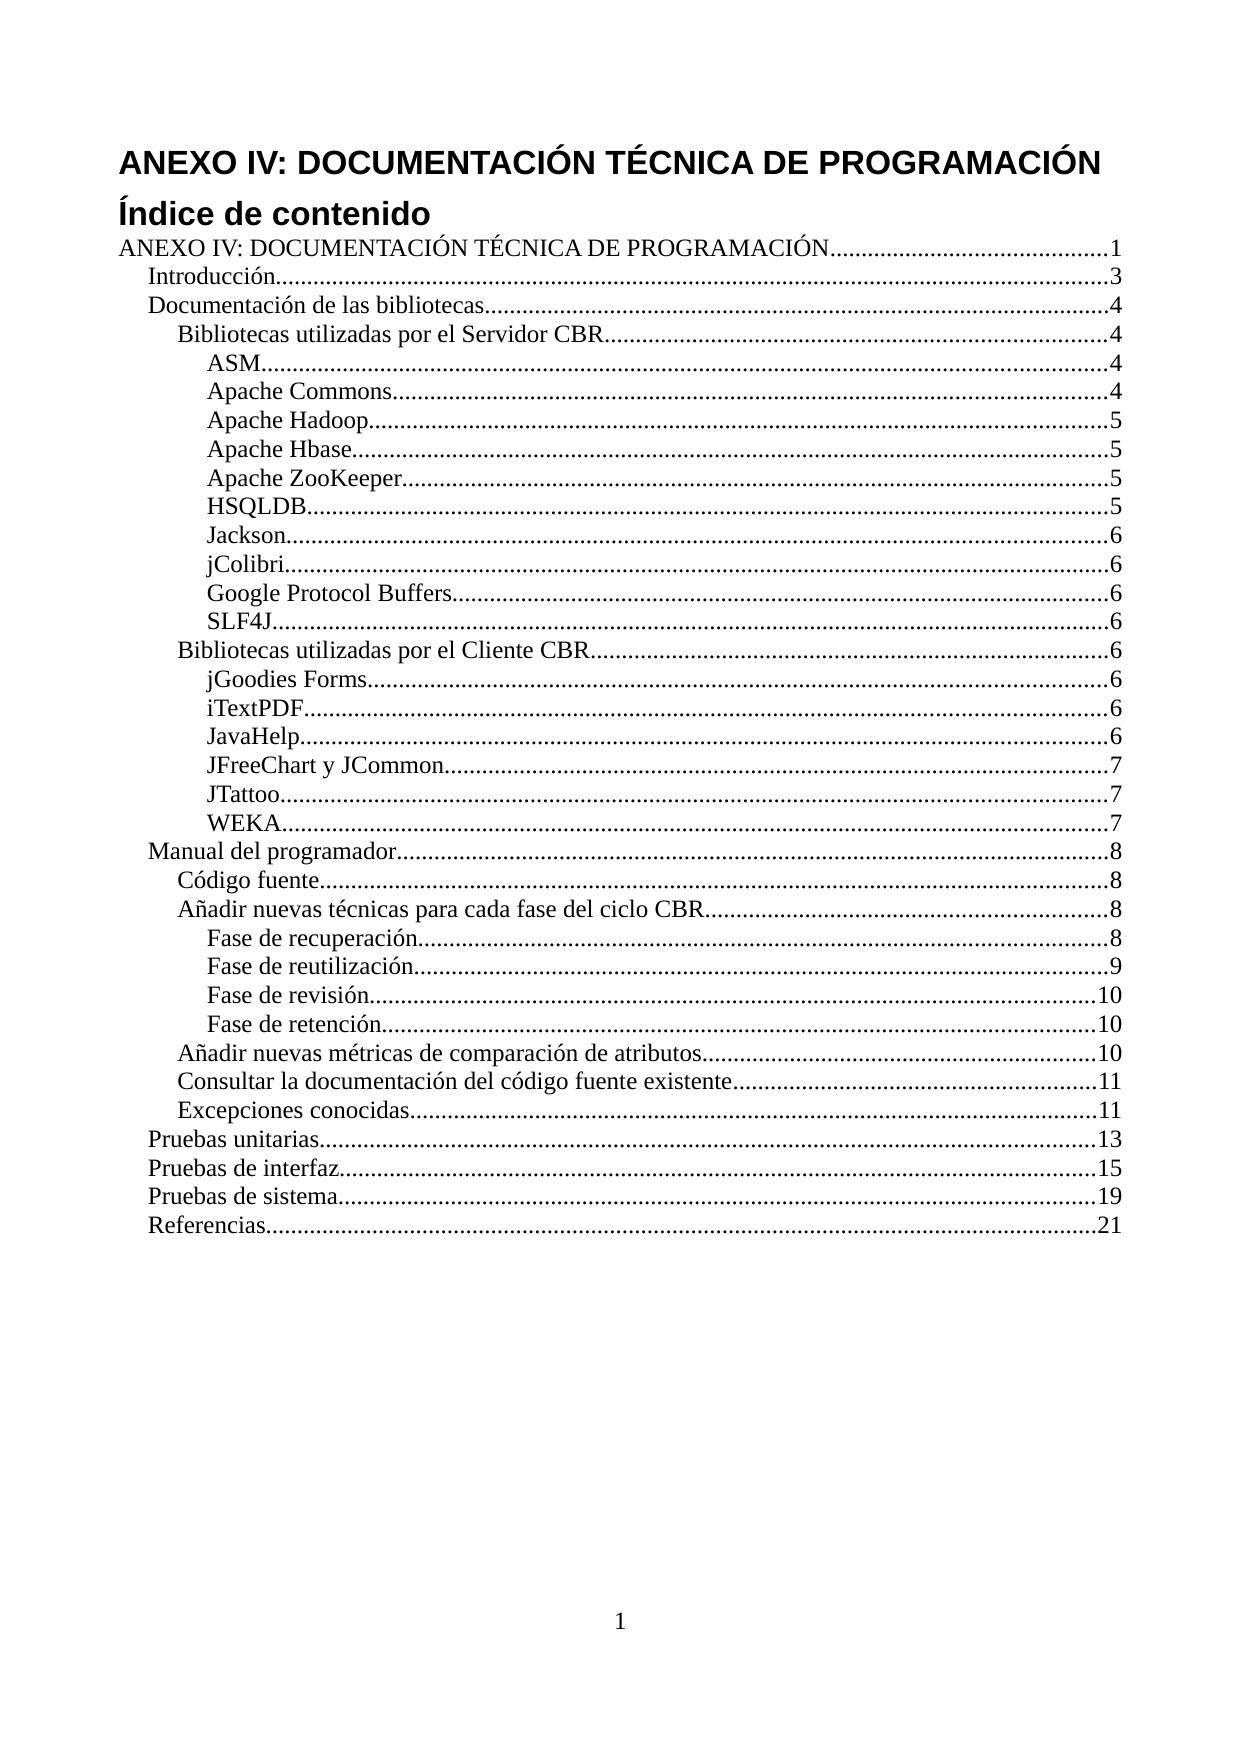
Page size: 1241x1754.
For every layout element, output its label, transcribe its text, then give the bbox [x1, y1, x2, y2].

subtitle ANEXO IV: DOCUMENTACIÓN TÉCNICA DE PROGRAMACIÓN [118, 143, 1122, 182]
text Añadir nuevas métricas de comparación de atributos 10 [177, 1038, 1122, 1066]
text Fase de recuperación 8 [207, 923, 1122, 951]
text Introducción 3 [148, 261, 1122, 290]
text HSQLDB 5 [207, 491, 1122, 520]
text Código fuente 8 [177, 865, 1122, 894]
text Apache Hbase 5 [207, 434, 1122, 463]
text Pruebas unitarias 13 [148, 1124, 1122, 1153]
text ASM 4 [207, 348, 1122, 376]
text Apache Commons 4 [207, 376, 1122, 405]
text Consultar la documentación del código fuente existente 11 [177, 1066, 1122, 1095]
text Fase de reutilización 9 [207, 951, 1122, 980]
text Documentación de las bibliotecas 4 [148, 290, 1122, 319]
text ANEXO IV: DOCUMENTACIÓN TÉCNICA DE PROGRAMACIÓN 1 [118, 233, 1122, 261]
text Pruebas de interfaz 15 [148, 1153, 1122, 1181]
text Google Protocol Buffers 6 [207, 578, 1122, 606]
text Referencias 21 [148, 1210, 1122, 1239]
text Fase de revisión 10 [207, 980, 1122, 1009]
text Pruebas de sistema 19 [148, 1181, 1122, 1210]
text jColibri 6 [207, 549, 1122, 578]
text JFreeChart y JCommon 7 [207, 750, 1122, 779]
text Jackson 6 [207, 520, 1122, 549]
text Excepciones conocidas 11 [177, 1095, 1122, 1124]
text Añadir nuevas técnicas para cada fase del ciclo CBR 8 [177, 894, 1122, 923]
text iTextPDF 6 [207, 693, 1122, 721]
text Apache ZooKeeper 5 [207, 463, 1122, 491]
text SLF4J 6 [207, 606, 1122, 635]
text WEKA 7 [207, 808, 1122, 836]
text Apache Hadoop 5 [207, 405, 1122, 434]
text Bibliotecas utilizadas por el Cliente CBR 6 [177, 635, 1122, 664]
text jGoodies Forms 6 [207, 664, 1122, 693]
subtitle Índice de contenido [118, 194, 1122, 233]
text Manual del programador 8 [148, 836, 1122, 865]
text JavaHelp 6 [207, 721, 1122, 750]
text Bibliotecas utilizadas por el Servidor CBR 4 [177, 319, 1122, 348]
text Fase de retención 10 [207, 1009, 1122, 1038]
text JTattoo 7 [207, 779, 1122, 808]
